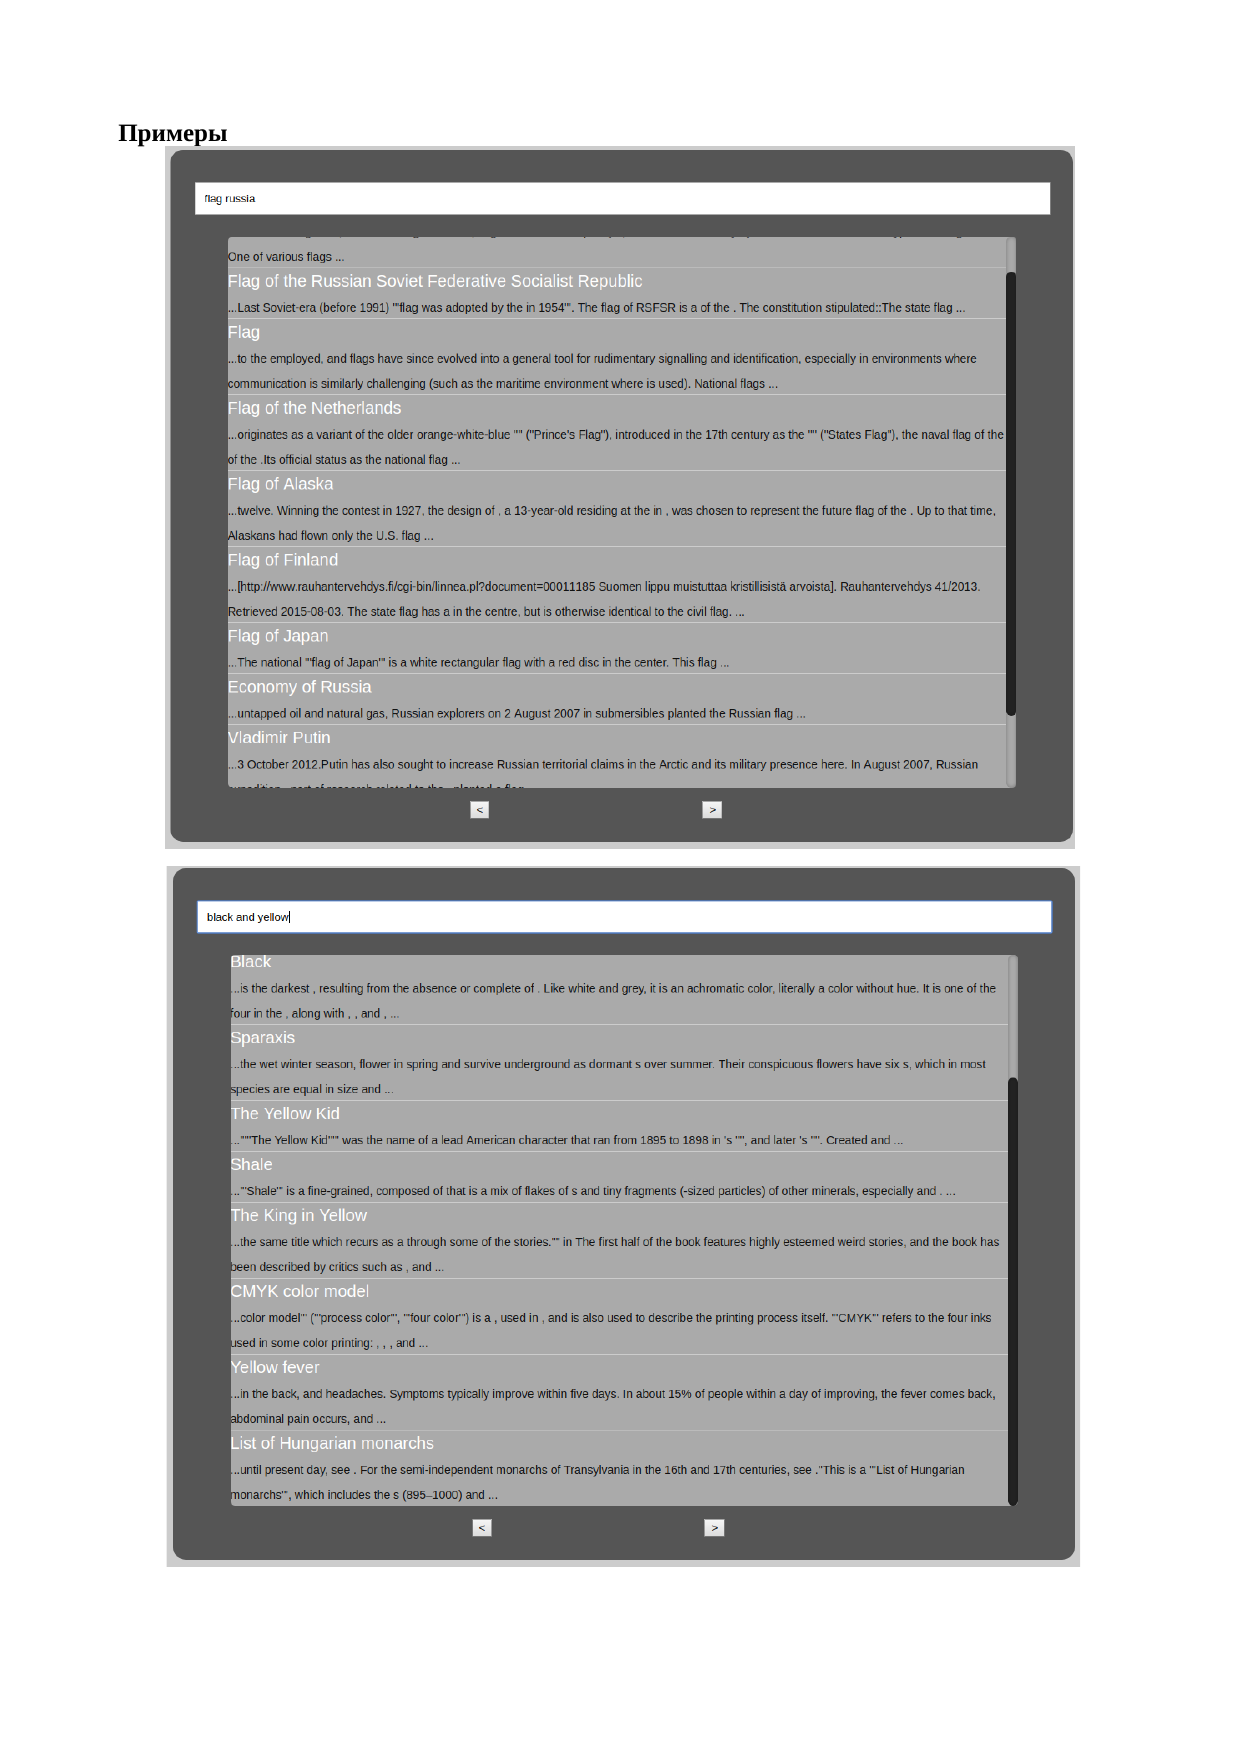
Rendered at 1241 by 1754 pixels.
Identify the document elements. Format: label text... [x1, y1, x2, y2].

text Примеры [118, 118, 1122, 147]
picture [165, 146, 1075, 849]
picture [166, 866, 1081, 1567]
